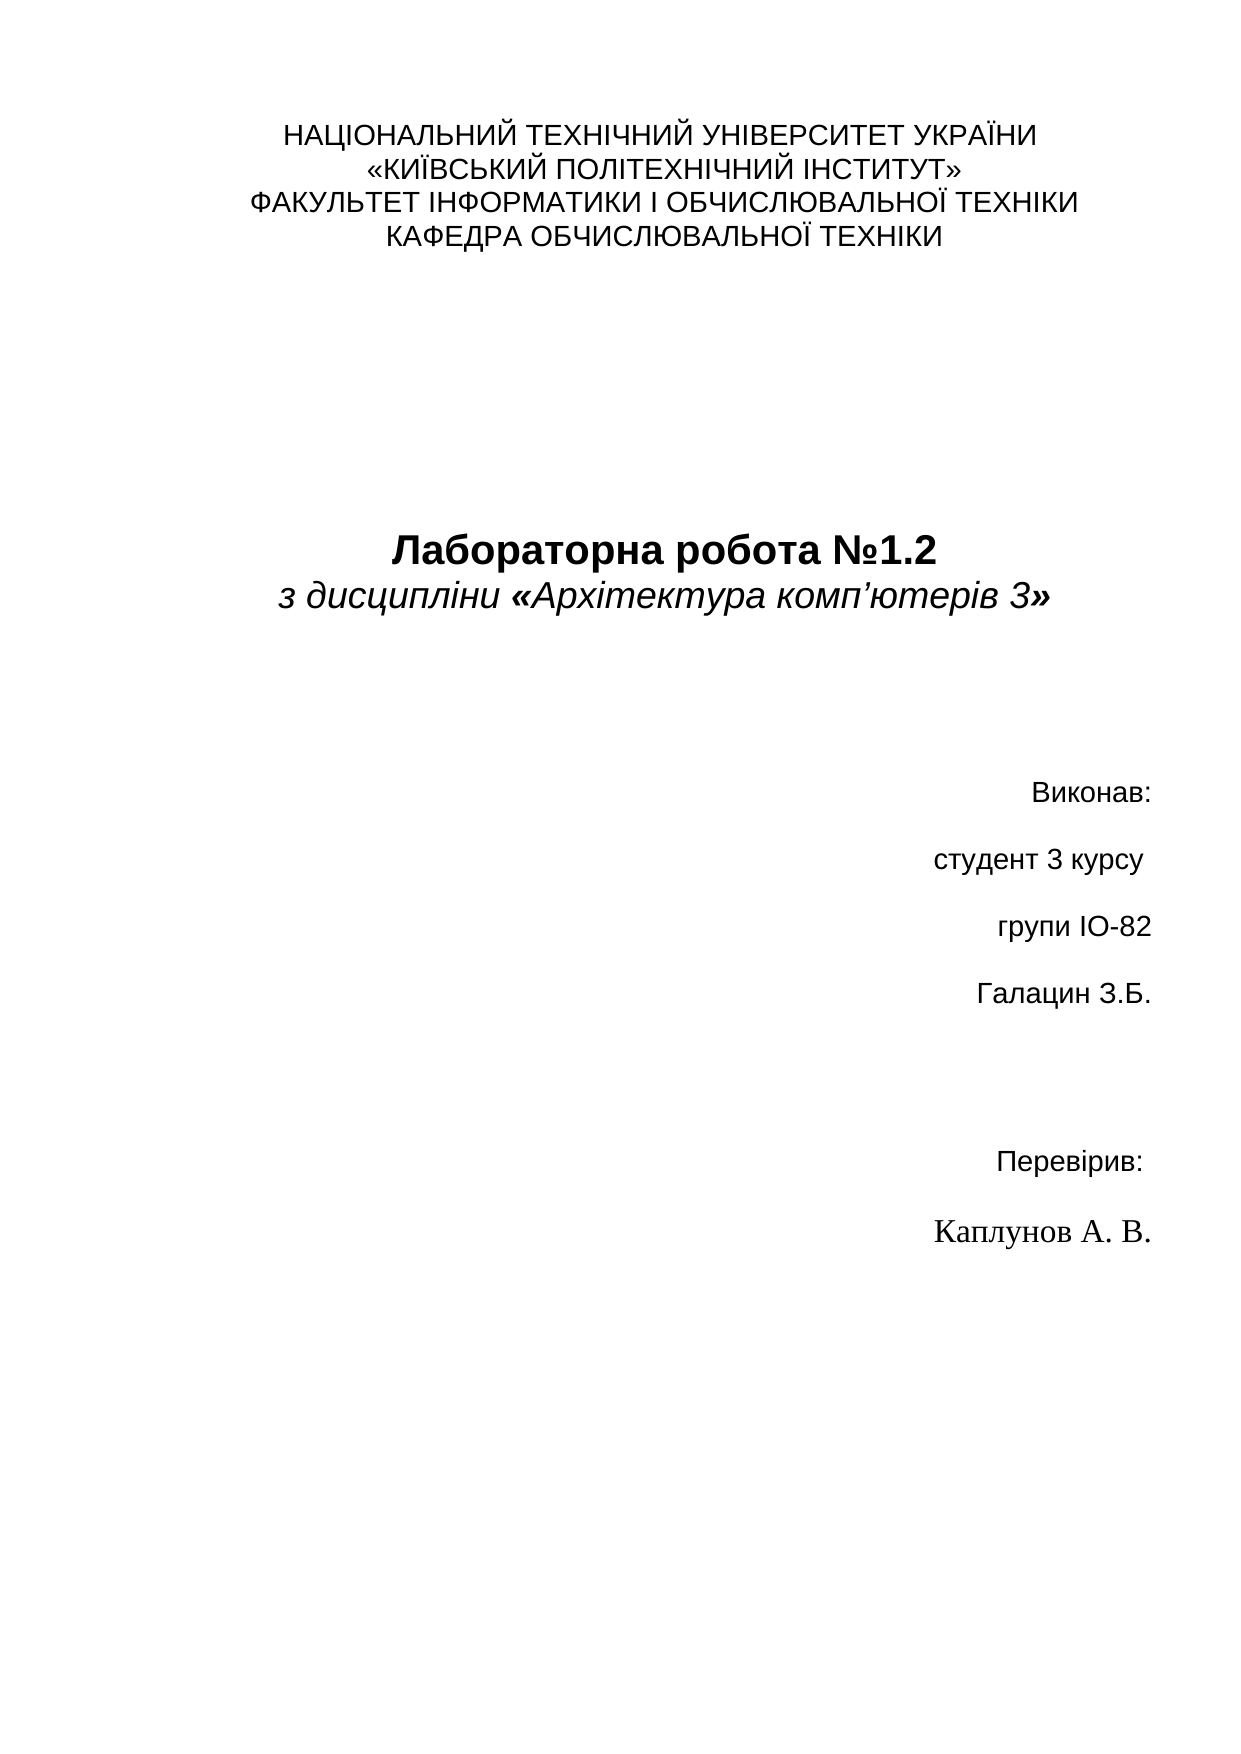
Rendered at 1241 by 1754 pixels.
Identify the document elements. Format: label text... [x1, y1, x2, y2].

text Виконав: [177, 775, 1152, 808]
text «КИЇВСЬКИЙ ПОЛІТЕХНІЧНИЙ ІНСТИТУТ» [177, 152, 1152, 185]
text ФАКУЛЬТЕТ ІНФОРМАТИКИ І ОБЧИСЛЮВАЛЬНОЇ ТЕХНІКИ [177, 185, 1152, 219]
text з дисципліни «Архітектура комп’ютерів 3» [177, 573, 1152, 617]
text групи ІО-82 [177, 909, 1152, 943]
text НАЦІОНАЛЬНИЙ ТЕХНІЧНИЙ УНІВЕРСИТЕТ УКРАЇНИ [177, 118, 1152, 152]
text Каплунов А. В. [177, 1211, 1152, 1249]
text Лабораторна робота №1.2 [177, 526, 1152, 573]
text Перевірив: [177, 1144, 1152, 1178]
text студент 3 курсу [177, 842, 1152, 876]
text Галацин З.Б. [177, 976, 1152, 1010]
text КАФЕДРА ОБЧИСЛЮВАЛЬНОЇ ТЕХНІКИ [177, 219, 1152, 252]
